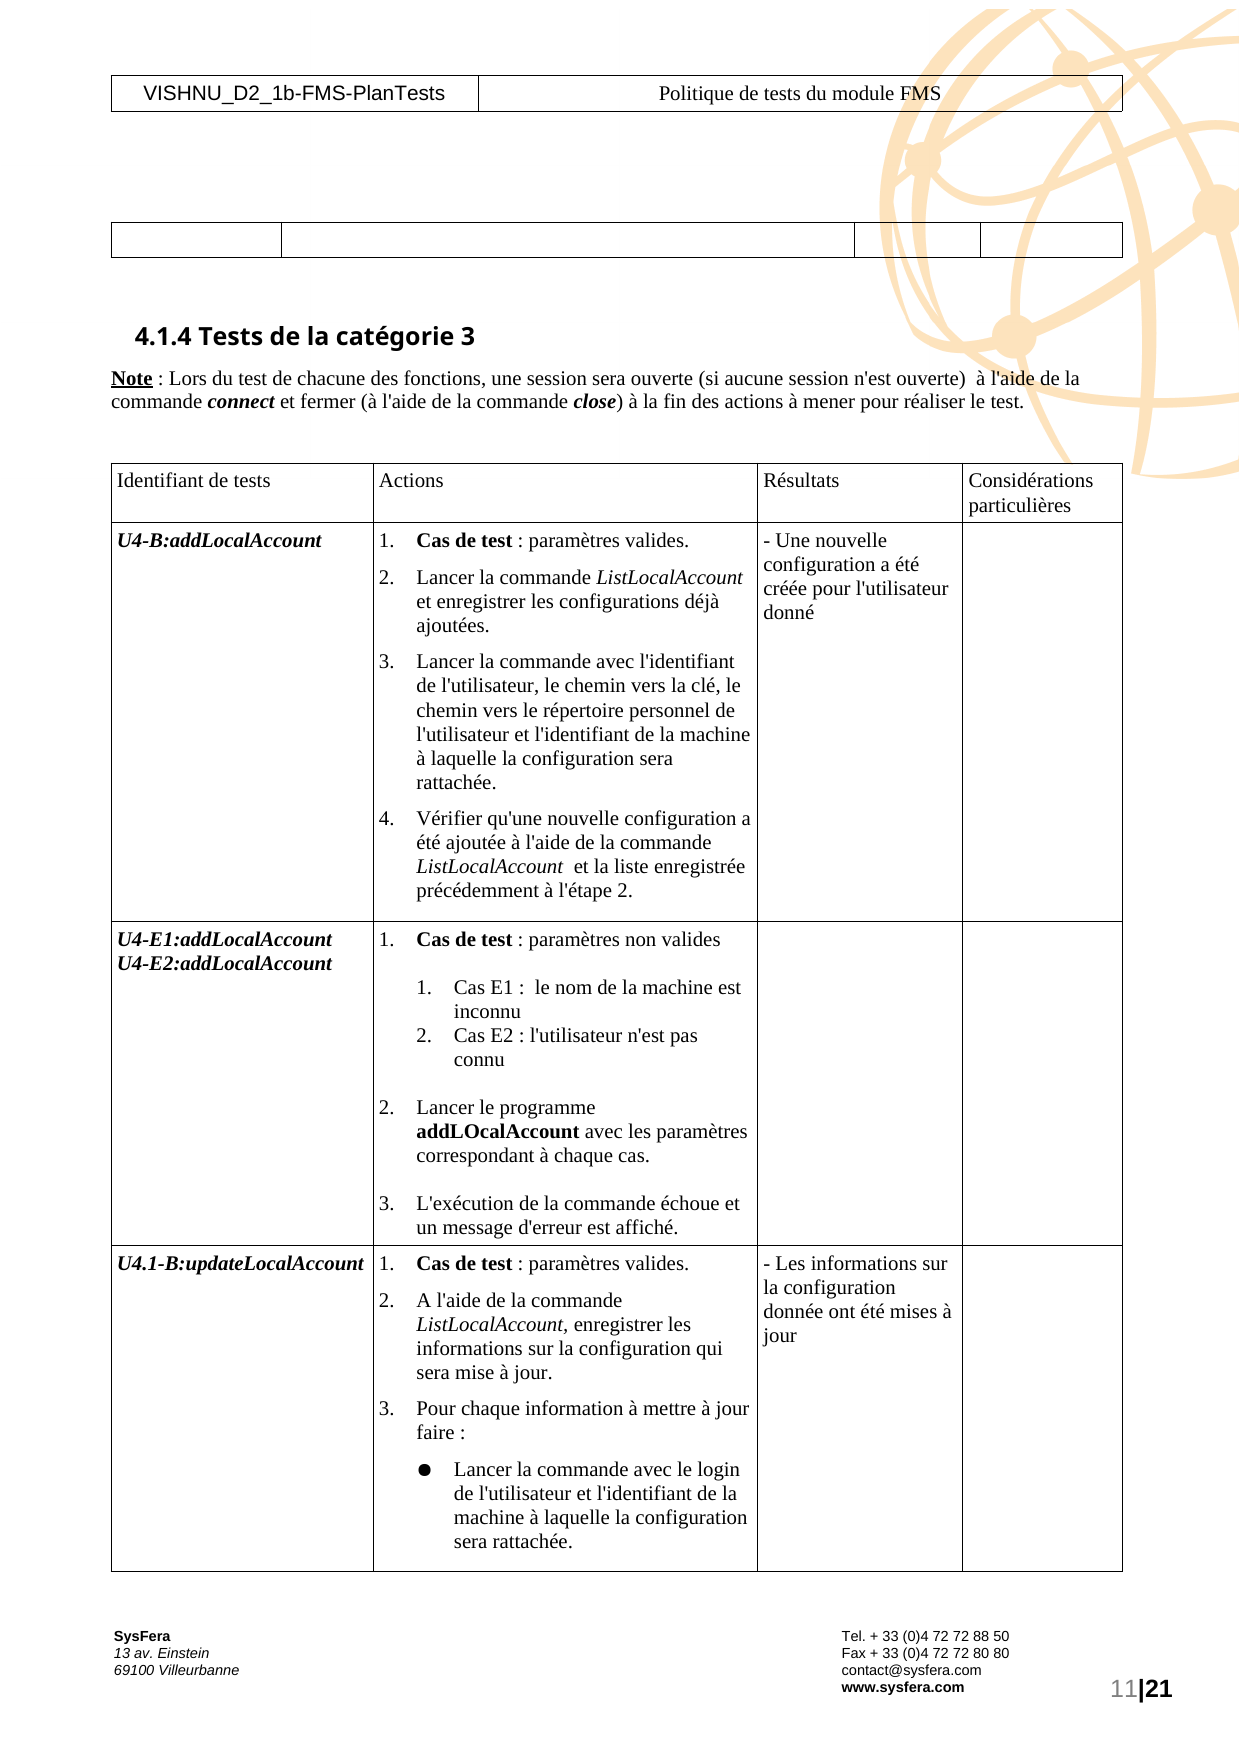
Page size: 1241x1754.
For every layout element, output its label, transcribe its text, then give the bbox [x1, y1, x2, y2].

table_cell - Une nouvelle configuration a été créée pour l'utilisateur donné [758, 523, 962, 921]
table_cell [963, 1246, 1122, 1571]
picture [758, 464, 962, 479]
picture [963, 464, 1122, 479]
table_header Considérations particulières [963, 481, 1122, 522]
table_cell Cas de test : paramètres valides. A l'aide de la commande ListLocalAccount, enregistrer les informations sur la configuration qui sera mise à jour. Pour chaque information à mettre à jour faire : Lancer la commande avec le login de l'utilisateur et l'identifiant de la machine à laquelle la configuration sera rattachée. A l'aide de la commande listLocalAccount, vérifier la mise à jour des informations en les comparant à celles enregistrées. [374, 1246, 757, 1571]
table_cell - Les informations sur la configuration donnée ont été mises à jour [758, 1246, 962, 1571]
table_cell U4-E1:addLocalAccount U4-E2:addLocalAccount [112, 922, 373, 1245]
table_cell [963, 922, 1122, 1245]
table_cell U4.1-B:updateLocalAccount [112, 1246, 373, 1571]
table_header Actions [374, 481, 757, 522]
table_cell [963, 523, 1122, 921]
table_cell Cas de test : paramètres valides. Lancer la commande ListLocalAccount et enregistrer les configurations déjà ajoutées. Lancer la commande avec l'identifiant de l'utilisateur, le chemin vers la clé, le chemin vers le répertoire personnel de l'utilisateur et l'identifiant de la machine à laquelle la configuration sera rattachée. Vérifier qu'une nouvelle configuration a été ajoutée à l'aide de la commande ListLocalAccount et la liste enregistrée précédemment à l'étape 2. [374, 523, 757, 921]
picture [374, 464, 757, 479]
table_header Identifiant de tests [112, 481, 373, 522]
table_header Résultats [758, 481, 962, 522]
table_cell [758, 922, 962, 1245]
picture [1, 9, 1239, 479]
picture [112, 464, 373, 479]
table_cell Cas de test : paramètres non valides Cas E1 : le nom de la machine est inconnu Cas E2 : l'utilisateur n'est pas connu Lancer le programme addLOcalAccount avec les paramètres correspondant à chaque cas. L'exécution de la commande échoue et un message d'erreur est affiché. [374, 922, 757, 1245]
table_cell U4-B:addLocalAccount [112, 523, 373, 921]
